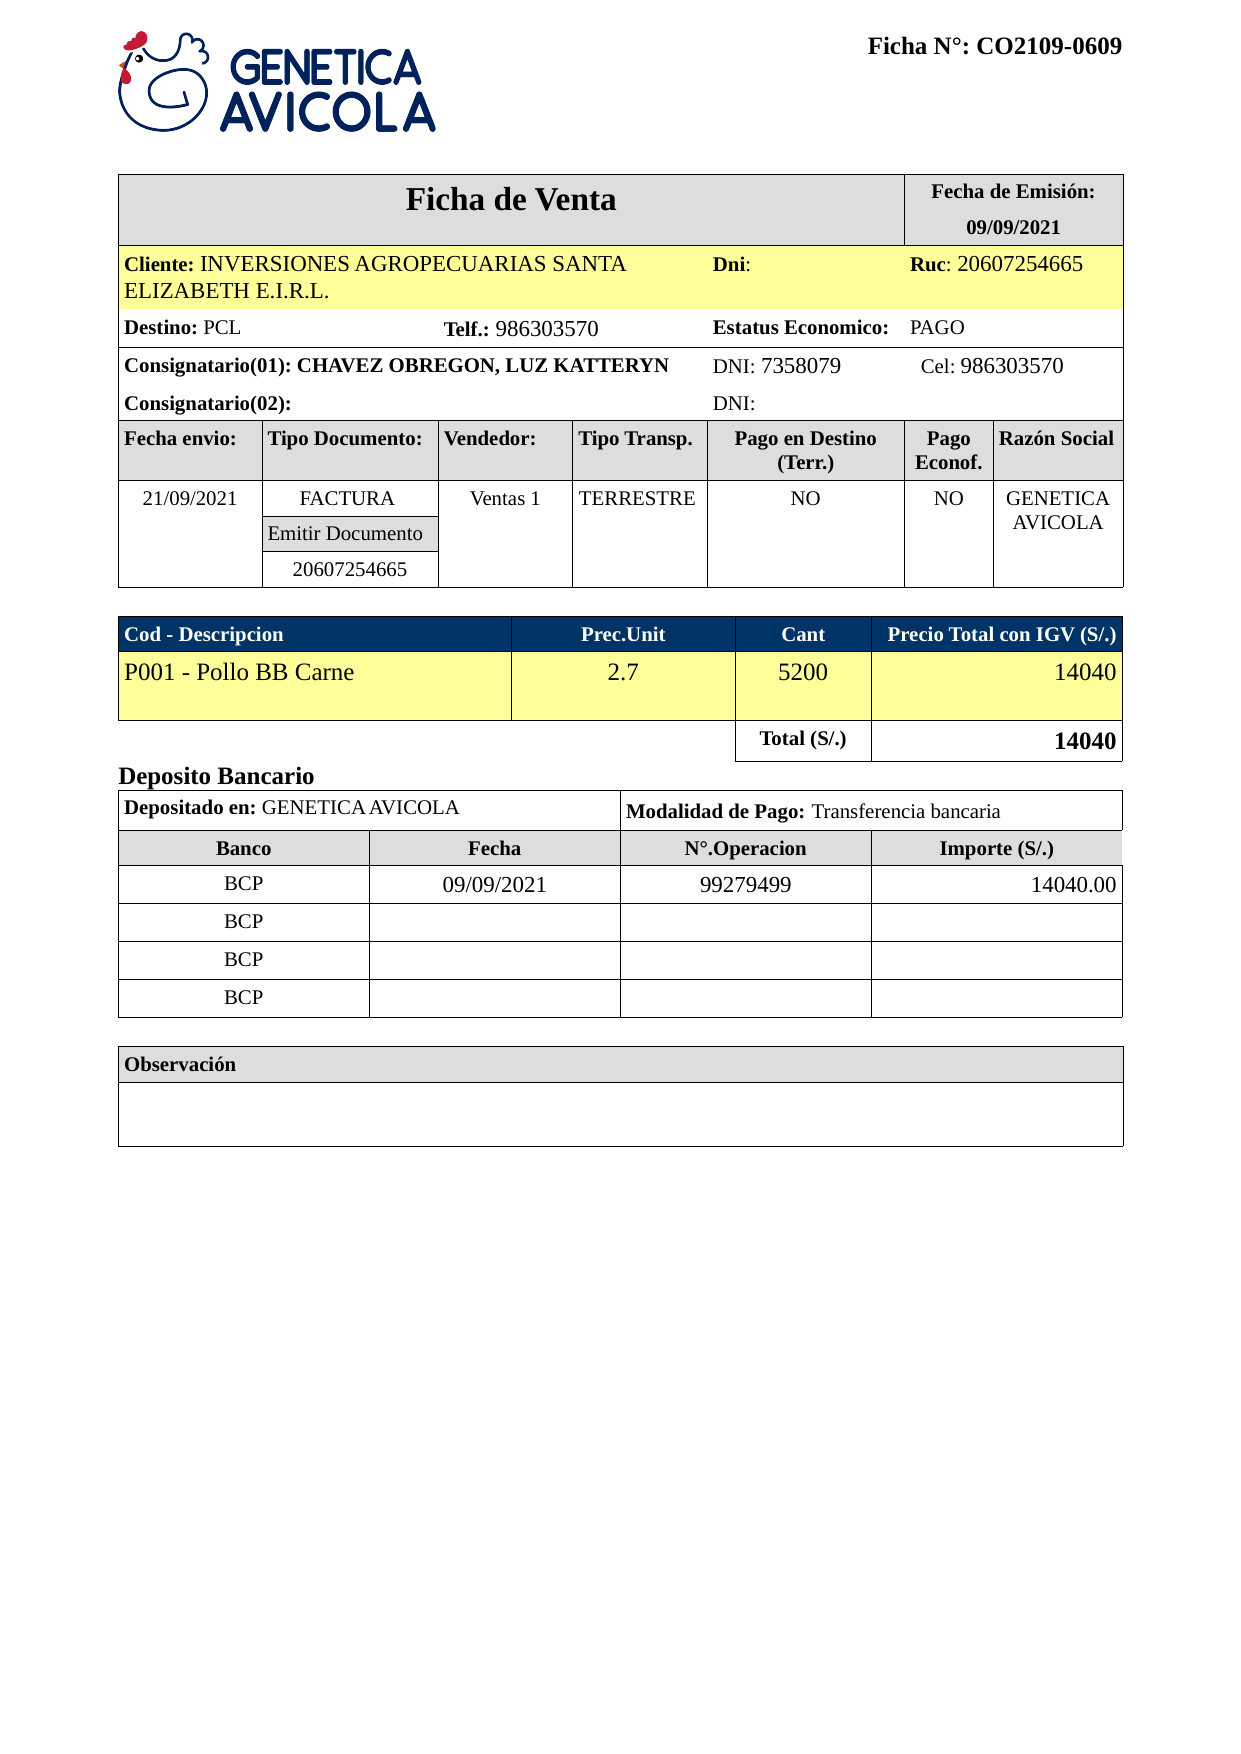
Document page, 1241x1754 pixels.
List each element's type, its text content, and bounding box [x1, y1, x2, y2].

table_cell Estatus Economico: [707, 309, 904, 347]
table_cell N°.Operacion [621, 831, 871, 865]
table_cell GENETICA AVICOLA [994, 481, 1123, 587]
table_cell [621, 904, 871, 941]
table_cell 20607254665 [263, 552, 438, 587]
table_cell BCP [119, 866, 369, 903]
table_cell NO [708, 481, 904, 587]
table_cell Consignatario(02): [119, 385, 707, 420]
table_cell DNI: [707, 385, 1123, 420]
table_cell BCP [119, 980, 369, 1017]
table_header Ficha de Venta [119, 175, 904, 245]
table_cell Razón Social [994, 421, 1123, 480]
table_cell 5200 [736, 652, 871, 720]
table_cell 2.7 [512, 652, 735, 720]
table_cell [872, 904, 1122, 941]
table_cell DNI: 7358079 [707, 348, 915, 385]
table_cell Cel: 986303570 [915, 348, 1123, 385]
table_cell 09/09/2021 [370, 866, 620, 903]
table_header Prec.Unit [512, 617, 735, 651]
table_cell Fecha envio: [119, 421, 262, 480]
text Deposito Bancario [118, 761, 1122, 789]
table_cell BCP [119, 942, 369, 979]
picture [118, 31, 436, 132]
table_cell [119, 1083, 1123, 1146]
table_cell Consignatario(01): CHAVEZ OBREGON, LUZ KATTERYN [119, 348, 707, 385]
table_cell Pago en Destino (Terr.) [708, 421, 904, 480]
table_cell Importe (S/.) [872, 831, 1122, 865]
table_cell [621, 942, 871, 979]
table_cell [370, 904, 620, 941]
table_header Depositado en: GENETICA AVICOLA [119, 791, 620, 830]
table_cell Vendedor: [439, 421, 572, 480]
table_header Fecha de Emisión: [905, 175, 1123, 209]
table_cell Ventas 1 [439, 481, 572, 587]
table_cell Tipo Transp. [573, 421, 707, 480]
table_header Cant [736, 617, 871, 651]
table_cell FACTURA [263, 481, 438, 516]
table_cell [872, 980, 1122, 1017]
table_cell [621, 980, 871, 1017]
table_cell Emitir Documento [263, 517, 438, 551]
table_header Precio Total con IGV (S/.) [872, 617, 1122, 651]
table_header Observación [119, 1047, 1123, 1082]
table_cell Telf.: 986303570 [438, 309, 707, 347]
table_cell 21/09/2021 [119, 481, 262, 587]
table_cell [370, 942, 620, 979]
table_cell Destino: PCL [119, 309, 438, 347]
table_cell NO [905, 481, 993, 587]
table_cell Banco [119, 831, 369, 865]
table_cell Dni: [707, 246, 904, 309]
table_cell Tipo Documento: [263, 421, 438, 480]
table_cell P001 - Pollo BB Carne [119, 652, 511, 720]
table_cell 99279499 [621, 866, 871, 903]
table_cell 14040.00 [872, 866, 1122, 903]
table_cell PAGO [904, 309, 1123, 347]
table_cell [511, 721, 735, 761]
table_cell 14040 [872, 652, 1122, 720]
table_cell [872, 942, 1122, 979]
table_cell Fecha [370, 831, 620, 865]
table_cell Total (S/.) [736, 721, 871, 761]
table_cell 09/09/2021 [905, 209, 1123, 245]
table_cell BCP [119, 904, 369, 941]
table_header Modalidad de Pago: Transferencia bancaria [621, 791, 1122, 830]
table_cell 14040 [872, 721, 1122, 761]
table_cell Ruc: 20607254665 [904, 246, 1123, 309]
table_cell Pago Econof. [905, 421, 993, 480]
table_cell [118, 721, 511, 761]
table_header Cod - Descripcion [119, 617, 511, 651]
table_cell [370, 980, 620, 1017]
table_cell TERRESTRE [573, 481, 707, 587]
table_cell Cliente: INVERSIONES AGROPECUARIAS SANTA ELIZABETH E.I.R.L. [119, 246, 707, 309]
